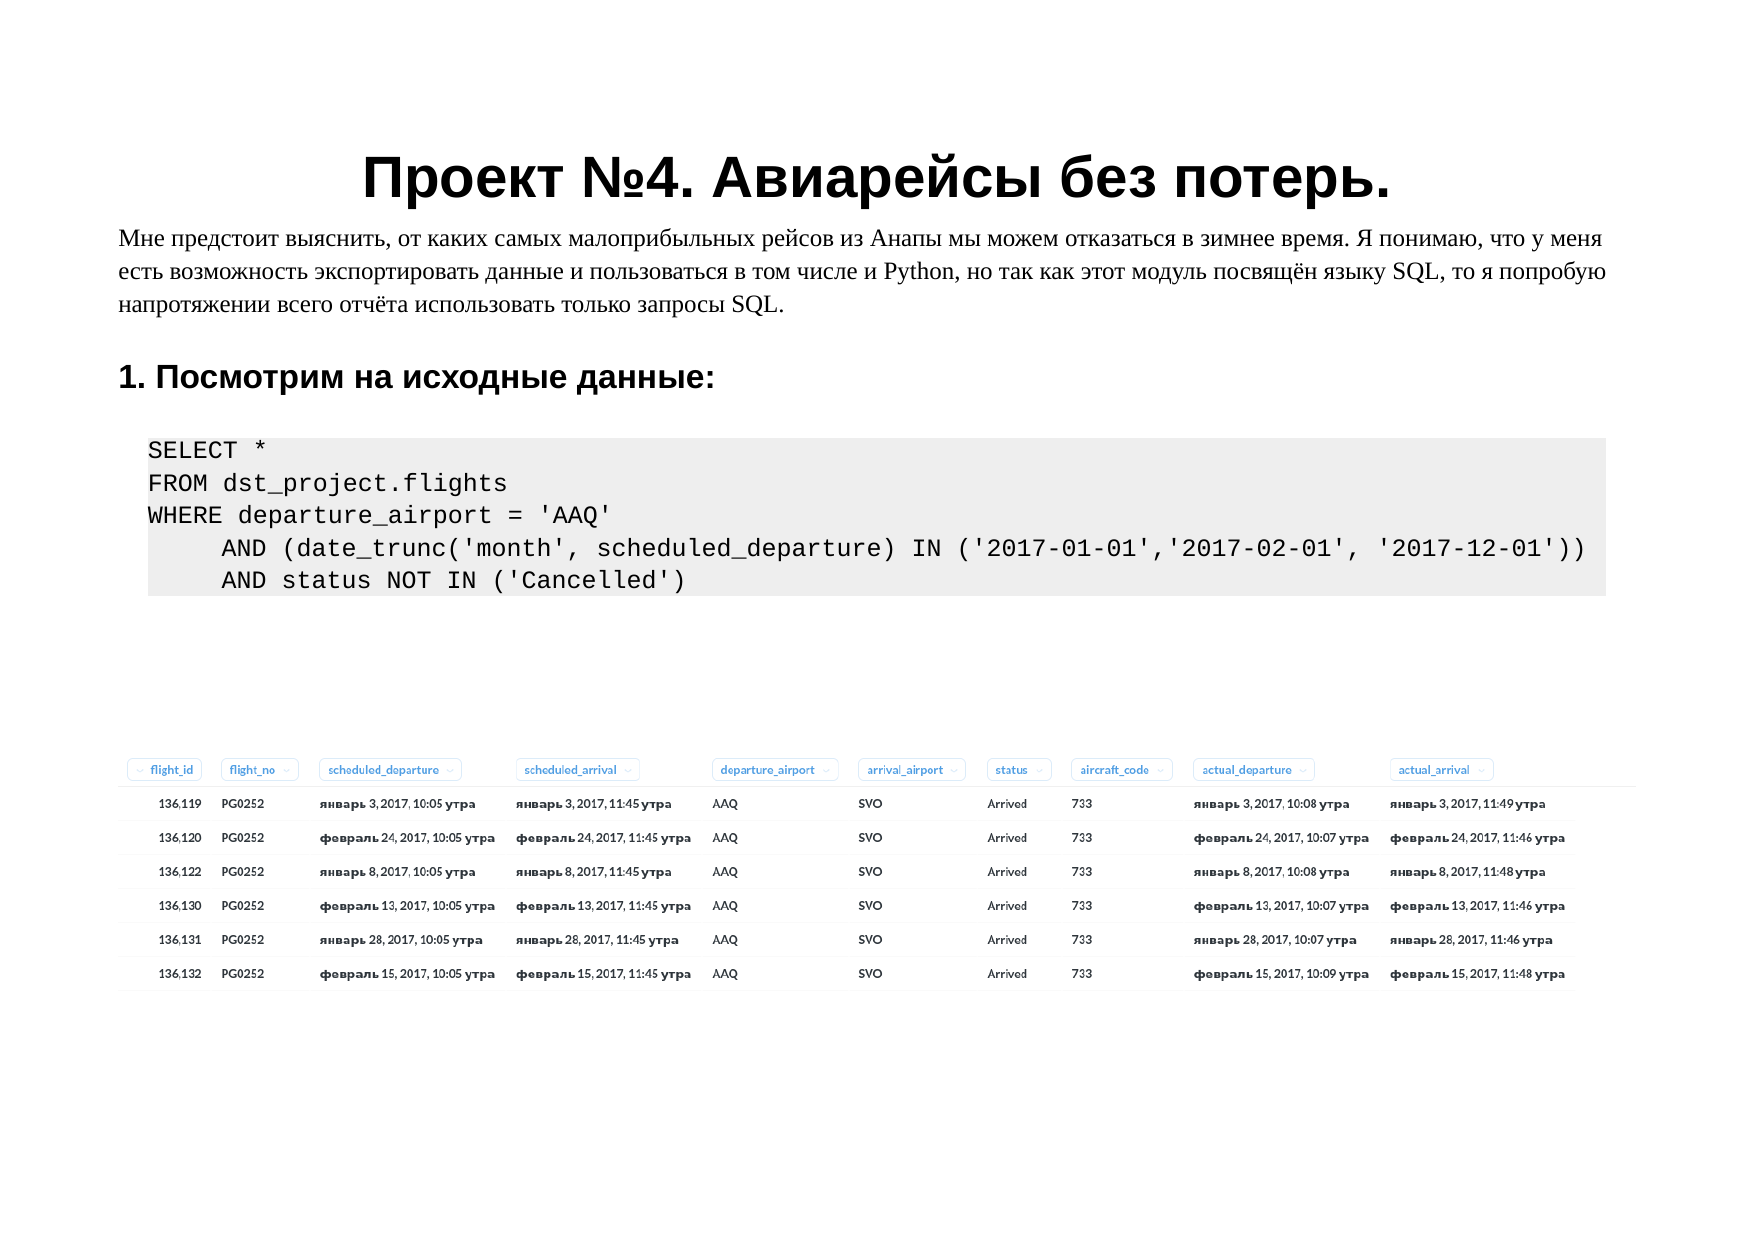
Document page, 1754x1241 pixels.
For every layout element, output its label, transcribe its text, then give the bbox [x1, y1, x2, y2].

text AND status NOT IN ('Cancelled') [148, 568, 1606, 596]
text FROM dst_project.flights [148, 470, 1606, 499]
picture [118, 754, 1636, 993]
text Мне предстоит выяснить, от каких самых малоприбыльных рейсов из Анапы мы можем отказаться в зимнее время. Я понимаю, что у меня есть возможность экспортировать данные и пользоваться в том числе и Python, но так как этот модуль посвящён языку SQL, то я попробую напротяжении всего отчёта использовать только запросы SQL. [118, 223, 1636, 317]
text WHERE departure_airport = 'AAQ' [148, 503, 1606, 531]
subtitle 1. Посмотрим на исходные данные: [118, 357, 1636, 396]
text SELECT * [148, 438, 1606, 466]
title Проект №4. Авиарейсы без потерь. [118, 143, 1636, 210]
text AND (date_trunc('month', scheduled_departure) IN ('2017-01-01','2017-02-01', '2017-12-01')) [148, 535, 1606, 564]
